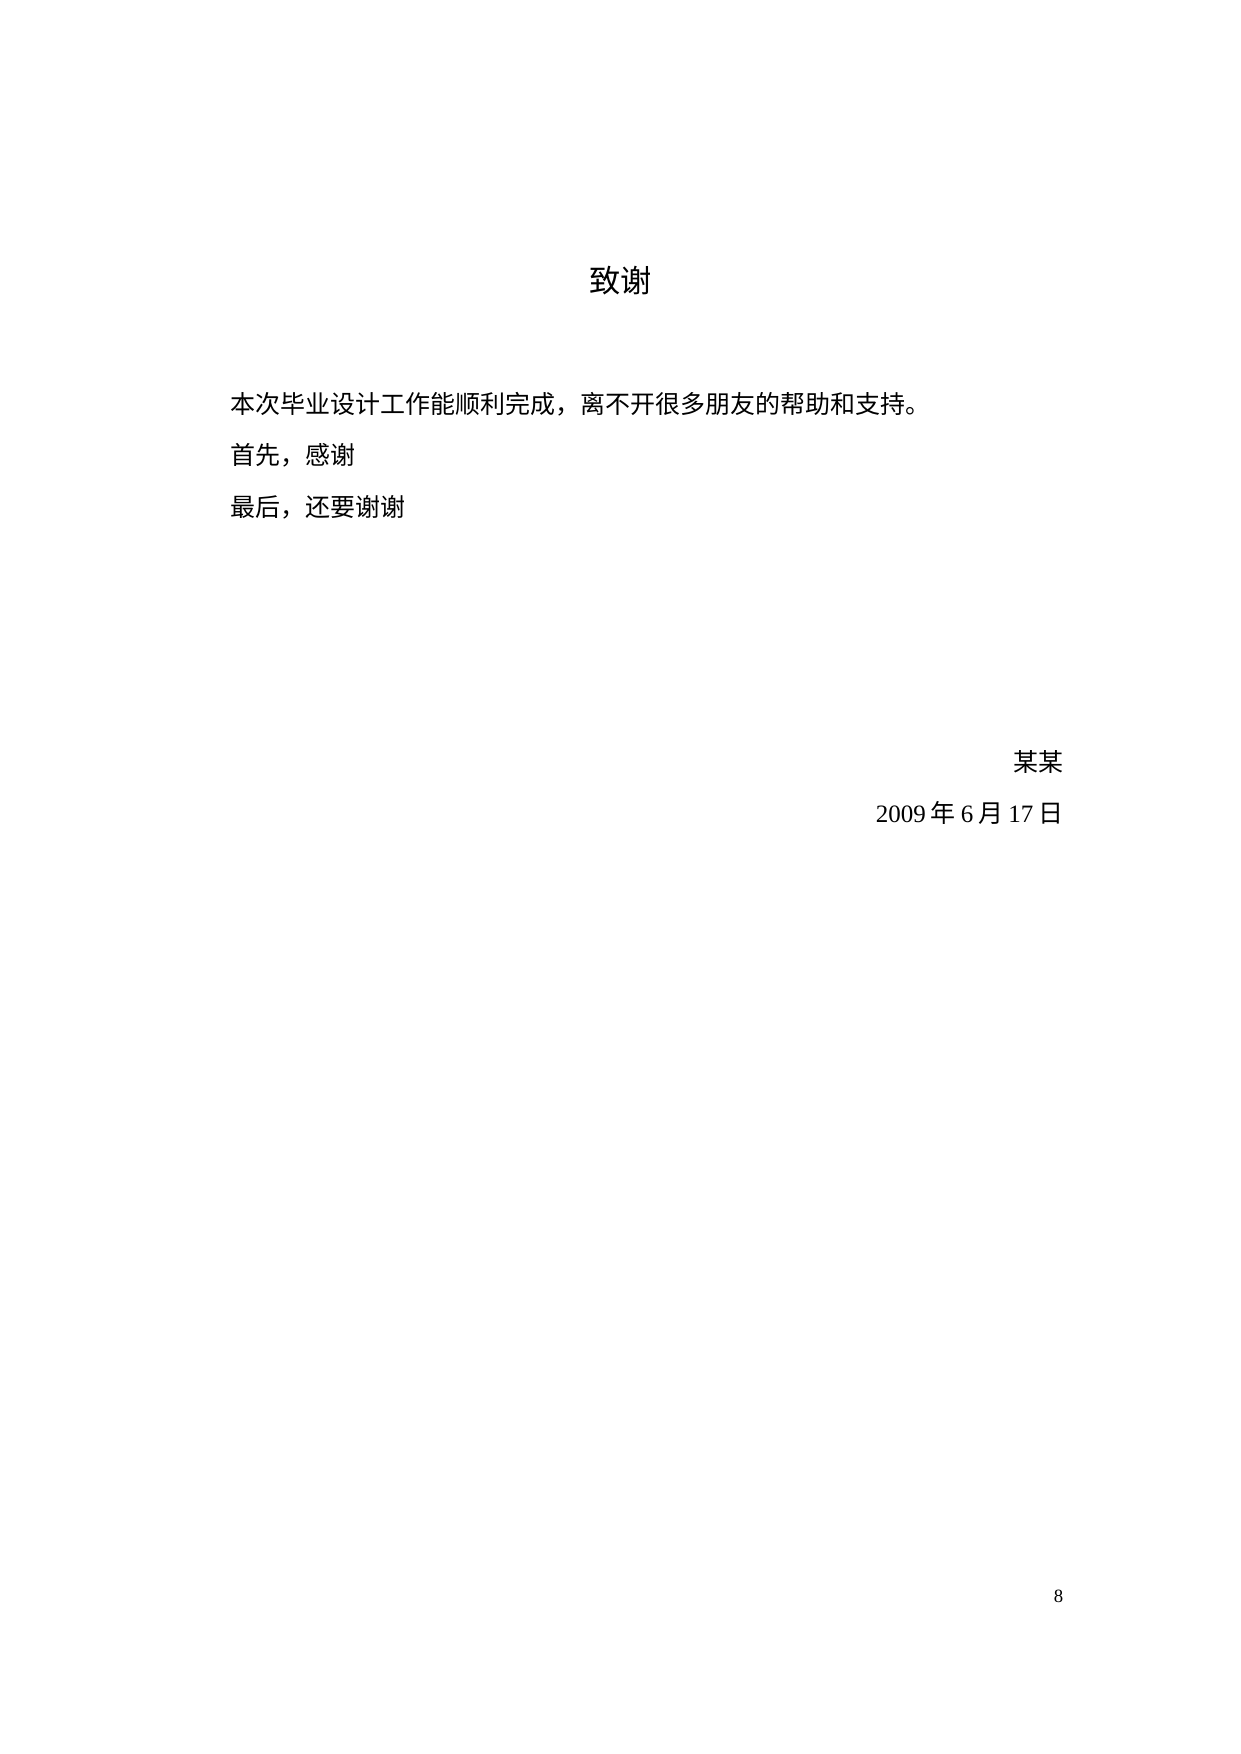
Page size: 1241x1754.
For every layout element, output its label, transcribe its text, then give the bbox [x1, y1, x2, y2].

subtitle 致谢 [177, 257, 1063, 302]
text 本次毕业设计工作能顺利完成，离不开很多朋友的帮助和支持。 [177, 380, 1063, 422]
text 某某 [177, 738, 1063, 780]
text 最后，还要谢谢 [177, 483, 1063, 524]
text 2009年6月17日 [177, 789, 1063, 831]
text 首先，感谢 [177, 431, 1063, 473]
